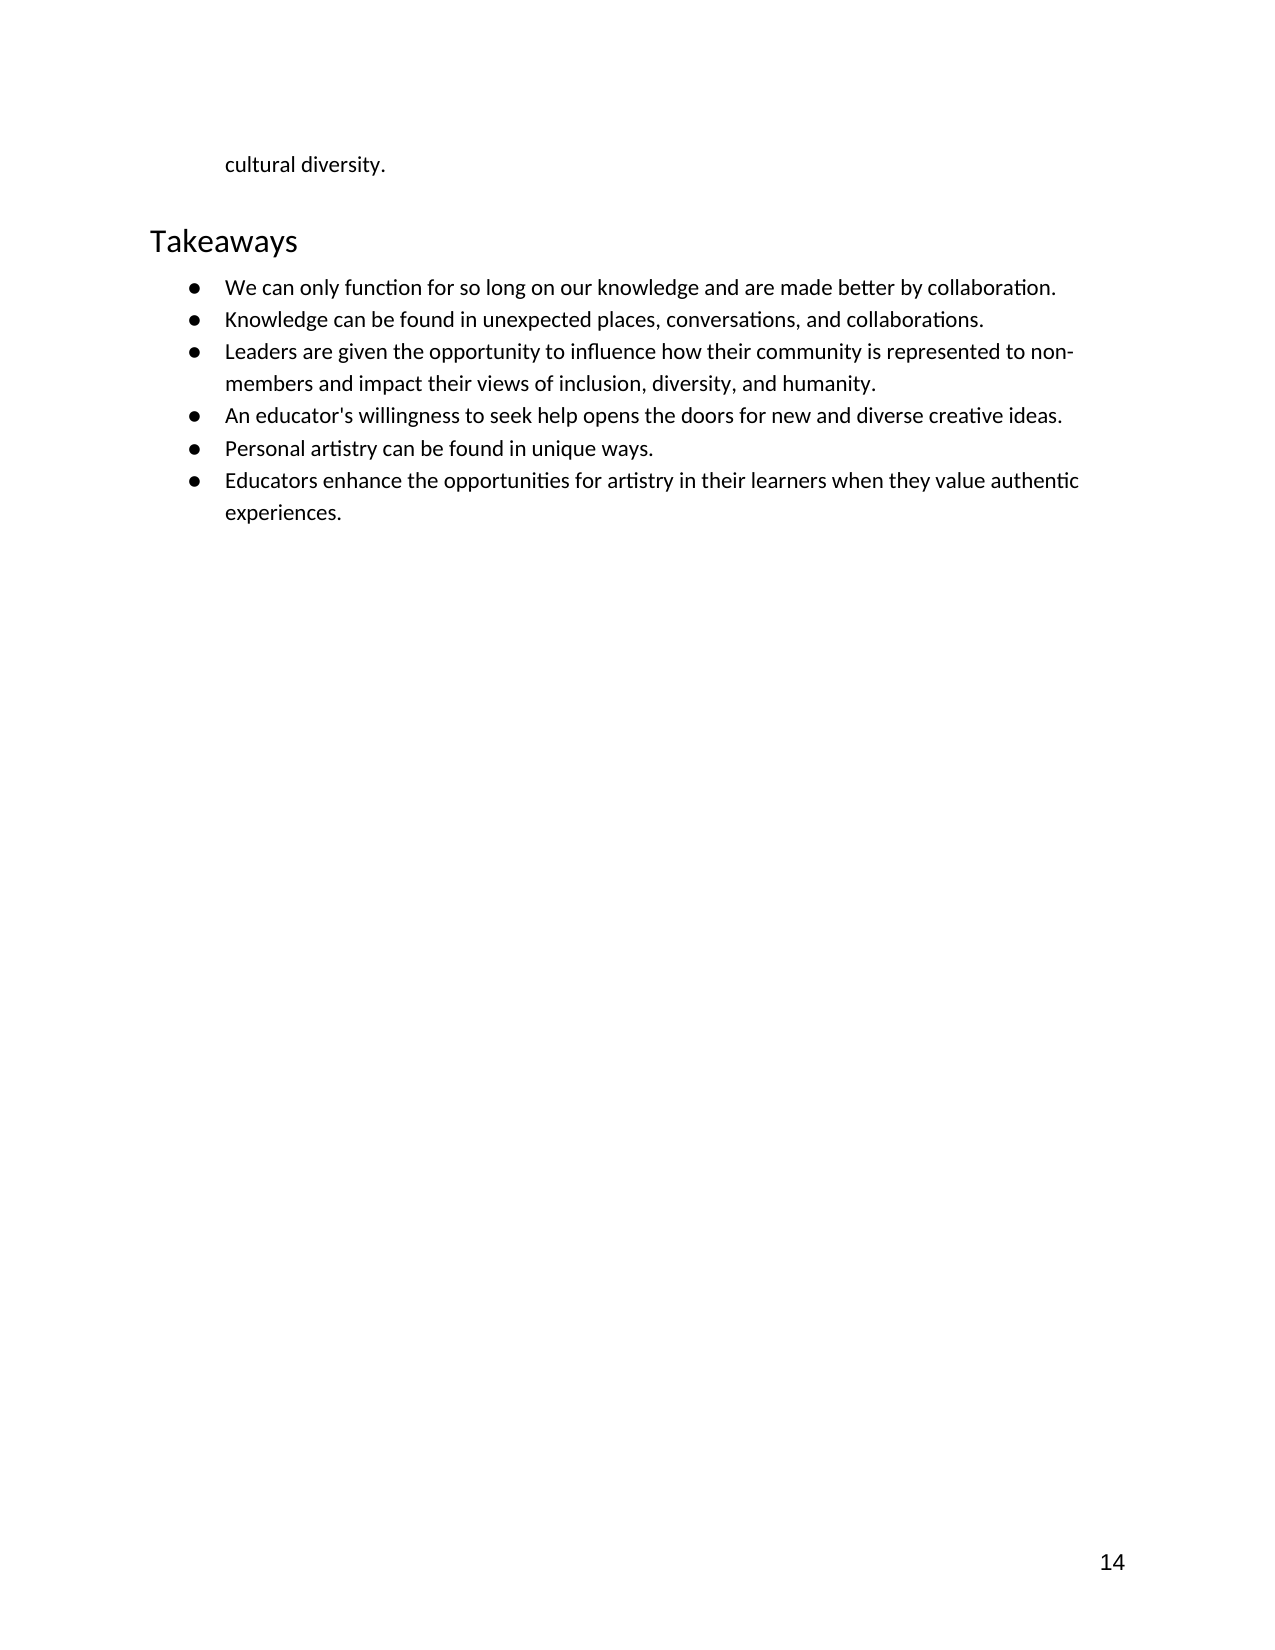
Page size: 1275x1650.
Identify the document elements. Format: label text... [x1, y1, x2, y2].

list cultural diversity. [187, 150, 1125, 178]
list We can only function for so long on our knowledge and are made better by collaboration. [187, 273, 1125, 301]
list Educators enhance the opportunities for artistry in their learners when they value authentic experiences. [187, 466, 1125, 526]
list Leaders are given the opportunity to influence how their community is represented to non-members and impact their views of inclusion, diversity, and humanity. [187, 337, 1125, 397]
subtitle Takeaways [150, 220, 1125, 260]
list An educator's willingness to seek help opens the doors for new and diverse creative ideas. [187, 402, 1125, 430]
list Personal artistry can be found in unique ways. [187, 434, 1125, 462]
list Knowledge can be found in unexpected places, conversations, and collaborations. [187, 305, 1125, 333]
